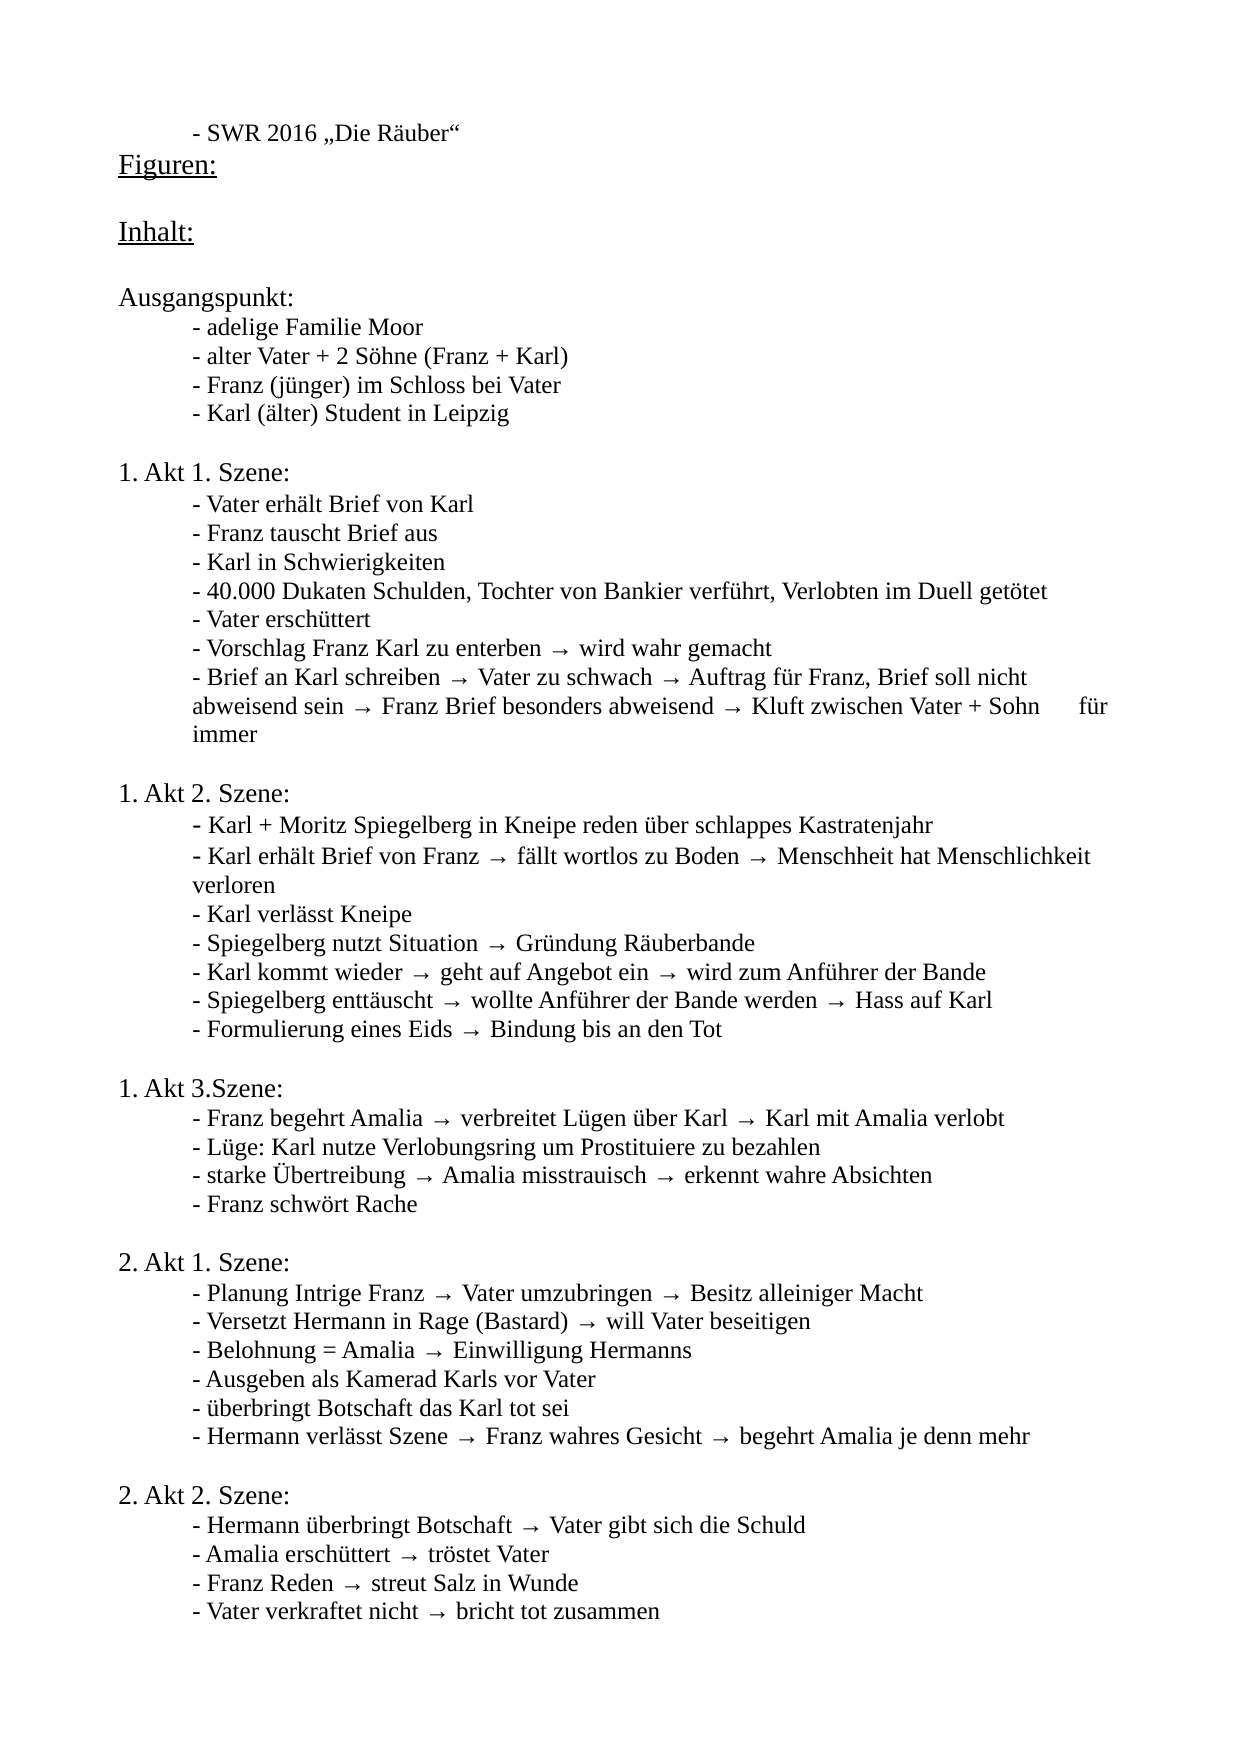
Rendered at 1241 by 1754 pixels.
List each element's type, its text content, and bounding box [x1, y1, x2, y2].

text - Franz schwört Rache [118, 1189, 1122, 1218]
text - Karl erhält Brief von Franz → fällt wortlos zu Boden → Menschheit hat Menschlichkeit verloren [118, 839, 1122, 899]
text - Vater verkraftet nicht → bricht tot zusammen [118, 1596, 1122, 1625]
text - Karl kommt wieder → geht auf Angebot ein → wird zum Anführer der Bande [118, 957, 1122, 985]
text - Formulierung eines Eids → Bindung bis an den Tot [118, 1014, 1122, 1043]
text 2. Akt 2. Szene: [118, 1479, 1122, 1510]
text - Vorschlag Franz Karl zu enterben → wird wahr gemacht [118, 633, 1122, 662]
text - Franz tauscht Brief aus [118, 518, 1122, 547]
text - Franz Reden → streut Salz in Wunde [118, 1568, 1122, 1596]
text 1. Akt 3.Szene: [118, 1072, 1122, 1103]
text - Karl in Schwierigkeiten [118, 547, 1122, 576]
text - Hermann verlässt Szene → Franz wahres Gesicht → begehrt Amalia je denn mehr [118, 1421, 1122, 1450]
text - Karl verlässt Kneipe [118, 899, 1122, 928]
text - Lüge: Karl nutze Verlobungsring um Prostituiere zu bezahlen [118, 1132, 1122, 1160]
text - Planung Intrige Franz → Vater umzubringen → Besitz alleiniger Macht [118, 1278, 1122, 1306]
text - Brief an Karl schreiben → Vater zu schwach → Auftrag für Franz, Brief soll nicht abweisend sein → Franz Brief besonders abweisend → Kluft zwischen Vater + Sohn für immer [118, 662, 1122, 748]
text Inhalt: [118, 214, 1122, 247]
text - Spiegelberg nutzt Situation → Gründung Räuberbande [118, 928, 1122, 957]
text - Karl + Moritz Spiegelberg in Kneipe reden über schlappes Kastratenjahr [118, 808, 1122, 839]
text - starke Übertreibung → Amalia misstrauisch → erkennt wahre Absichten [118, 1160, 1122, 1189]
text - Franz begehrt Amalia → verbreitet Lügen über Karl → Karl mit Amalia verlobt [118, 1103, 1122, 1132]
text 1. Akt 1. Szene: [118, 456, 1122, 487]
text Ausgangspunkt: [118, 281, 1122, 312]
text - Karl (älter) Student in Leipzig [118, 398, 1122, 427]
text - überbringt Botschaft das Karl tot sei [118, 1393, 1122, 1421]
text - SWR 2016 „Die Räuber“ [118, 118, 1122, 147]
text - Franz (jünger) im Schloss bei Vater [118, 370, 1122, 398]
text 2. Akt 1. Szene: [118, 1247, 1122, 1278]
text - Vater erhält Brief von Karl [118, 487, 1122, 518]
text - alter Vater + 2 Söhne (Franz + Karl) [118, 341, 1122, 370]
text - Amalia erschüttert → tröstet Vater [118, 1539, 1122, 1568]
text - 40.000 Dukaten Schulden, Tochter von Bankier verführt, Verlobten im Duell getötet [118, 576, 1122, 604]
text - Versetzt Hermann in Rage (Bastard) → will Vater beseitigen [118, 1306, 1122, 1335]
text 1. Akt 2. Szene: [118, 777, 1122, 808]
text - Ausgeben als Kamerad Karls vor Vater [118, 1364, 1122, 1393]
text Figuren: [118, 147, 1122, 180]
text - Belohnung = Amalia → Einwilligung Hermanns [118, 1335, 1122, 1364]
text - Spiegelberg enttäuscht → wollte Anführer der Bande werden → Hass auf Karl [118, 985, 1122, 1014]
text - Hermann überbringt Botschaft → Vater gibt sich die Schuld [118, 1510, 1122, 1539]
text - adelige Familie Moor [118, 312, 1122, 341]
text - Vater erschüttert [118, 604, 1122, 633]
